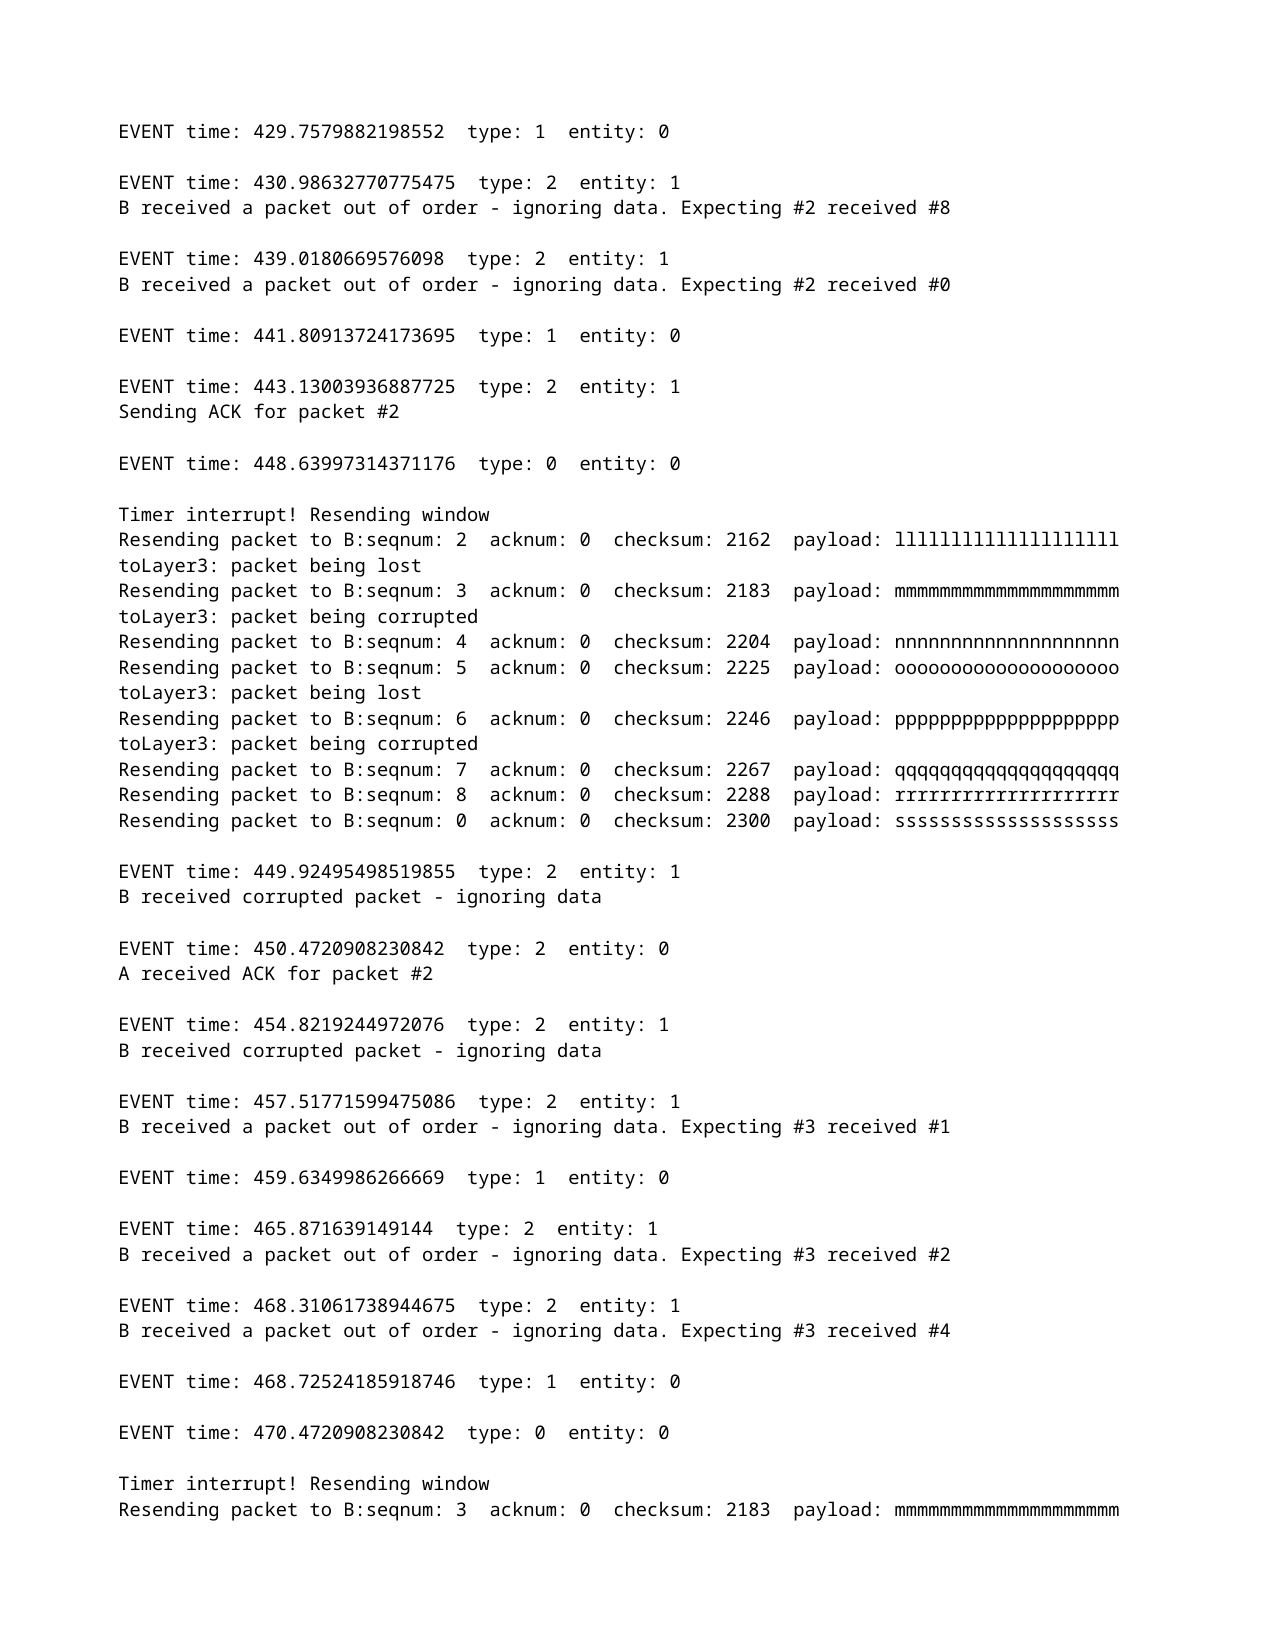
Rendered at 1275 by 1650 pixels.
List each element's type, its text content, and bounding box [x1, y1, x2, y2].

text A received ACK for packet #2 [118, 960, 1157, 986]
text Resending packet to B:seqnum: 7 acknum: 0 checksum: 2267 payload: qqqqqqqqqqqqqqqqqqqq [118, 756, 1157, 782]
text B received a packet out of order - ignoring data. Expecting #3 received #1 [118, 1113, 1157, 1139]
text EVENT time: 465.871639149144 type: 2 entity: 1 [118, 1216, 1157, 1241]
text toLayer3: packet being corrupted [118, 603, 1157, 628]
text EVENT time: 430.98632770775475 type: 2 entity: 1 [118, 169, 1157, 195]
text Timer interrupt! Resending window [118, 501, 1157, 526]
text toLayer3: packet being lost [118, 679, 1157, 705]
text EVENT time: 468.31061738944675 type: 2 entity: 1 [118, 1292, 1157, 1318]
text B received a packet out of order - ignoring data. Expecting #3 received #4 [118, 1318, 1157, 1343]
text Resending packet to B:seqnum: 4 acknum: 0 checksum: 2204 payload: nnnnnnnnnnnnnnnnnnnn [118, 628, 1157, 654]
text Resending packet to B:seqnum: 5 acknum: 0 checksum: 2225 payload: oooooooooooooooooooo [118, 654, 1157, 679]
text EVENT time: 429.7579882198552 type: 1 entity: 0 [118, 118, 1157, 144]
text Resending packet to B:seqnum: 8 acknum: 0 checksum: 2288 payload: rrrrrrrrrrrrrrrrrrrr [118, 782, 1157, 807]
text toLayer3: packet being lost [118, 552, 1157, 577]
text EVENT time: 441.80913724173695 type: 1 entity: 0 [118, 322, 1157, 348]
text EVENT time: 468.72524185918746 type: 1 entity: 0 [118, 1369, 1157, 1394]
text Sending ACK for packet #2 [118, 399, 1157, 424]
text EVENT time: 449.92495498519855 type: 2 entity: 1 [118, 858, 1157, 884]
text EVENT time: 439.0180669576098 type: 2 entity: 1 [118, 246, 1157, 271]
text Timer interrupt! Resending window [118, 1471, 1157, 1496]
text Resending packet to B:seqnum: 2 acknum: 0 checksum: 2162 payload: llllllllllllllllllll [118, 526, 1157, 552]
text EVENT time: 470.4720908230842 type: 0 entity: 0 [118, 1420, 1157, 1445]
text B received a packet out of order - ignoring data. Expecting #2 received #0 [118, 271, 1157, 297]
text EVENT time: 448.63997314371176 type: 0 entity: 0 [118, 450, 1157, 475]
text Resending packet to B:seqnum: 3 acknum: 0 checksum: 2183 payload: mmmmmmmmmmmmmmmmmmmm [118, 577, 1157, 603]
text B received a packet out of order - ignoring data. Expecting #2 received #8 [118, 195, 1157, 220]
text Resending packet to B:seqnum: 0 acknum: 0 checksum: 2300 payload: ssssssssssssssssssss [118, 807, 1157, 833]
text B received corrupted packet - ignoring data [118, 884, 1157, 909]
text Resending packet to B:seqnum: 3 acknum: 0 checksum: 2183 payload: mmmmmmmmmmmmmmmmmmmm [118, 1496, 1157, 1522]
text B received a packet out of order - ignoring data. Expecting #3 received #2 [118, 1241, 1157, 1267]
text toLayer3: packet being corrupted [118, 731, 1157, 756]
text EVENT time: 454.8219244972076 type: 2 entity: 1 [118, 1011, 1157, 1037]
text Resending packet to B:seqnum: 6 acknum: 0 checksum: 2246 payload: pppppppppppppppppppp [118, 705, 1157, 731]
text EVENT time: 457.51771599475086 type: 2 entity: 1 [118, 1088, 1157, 1113]
text EVENT time: 459.6349986266669 type: 1 entity: 0 [118, 1164, 1157, 1190]
text EVENT time: 450.4720908230842 type: 2 entity: 0 [118, 935, 1157, 960]
text EVENT time: 443.13003936887725 type: 2 entity: 1 [118, 373, 1157, 399]
text B received corrupted packet - ignoring data [118, 1037, 1157, 1062]
